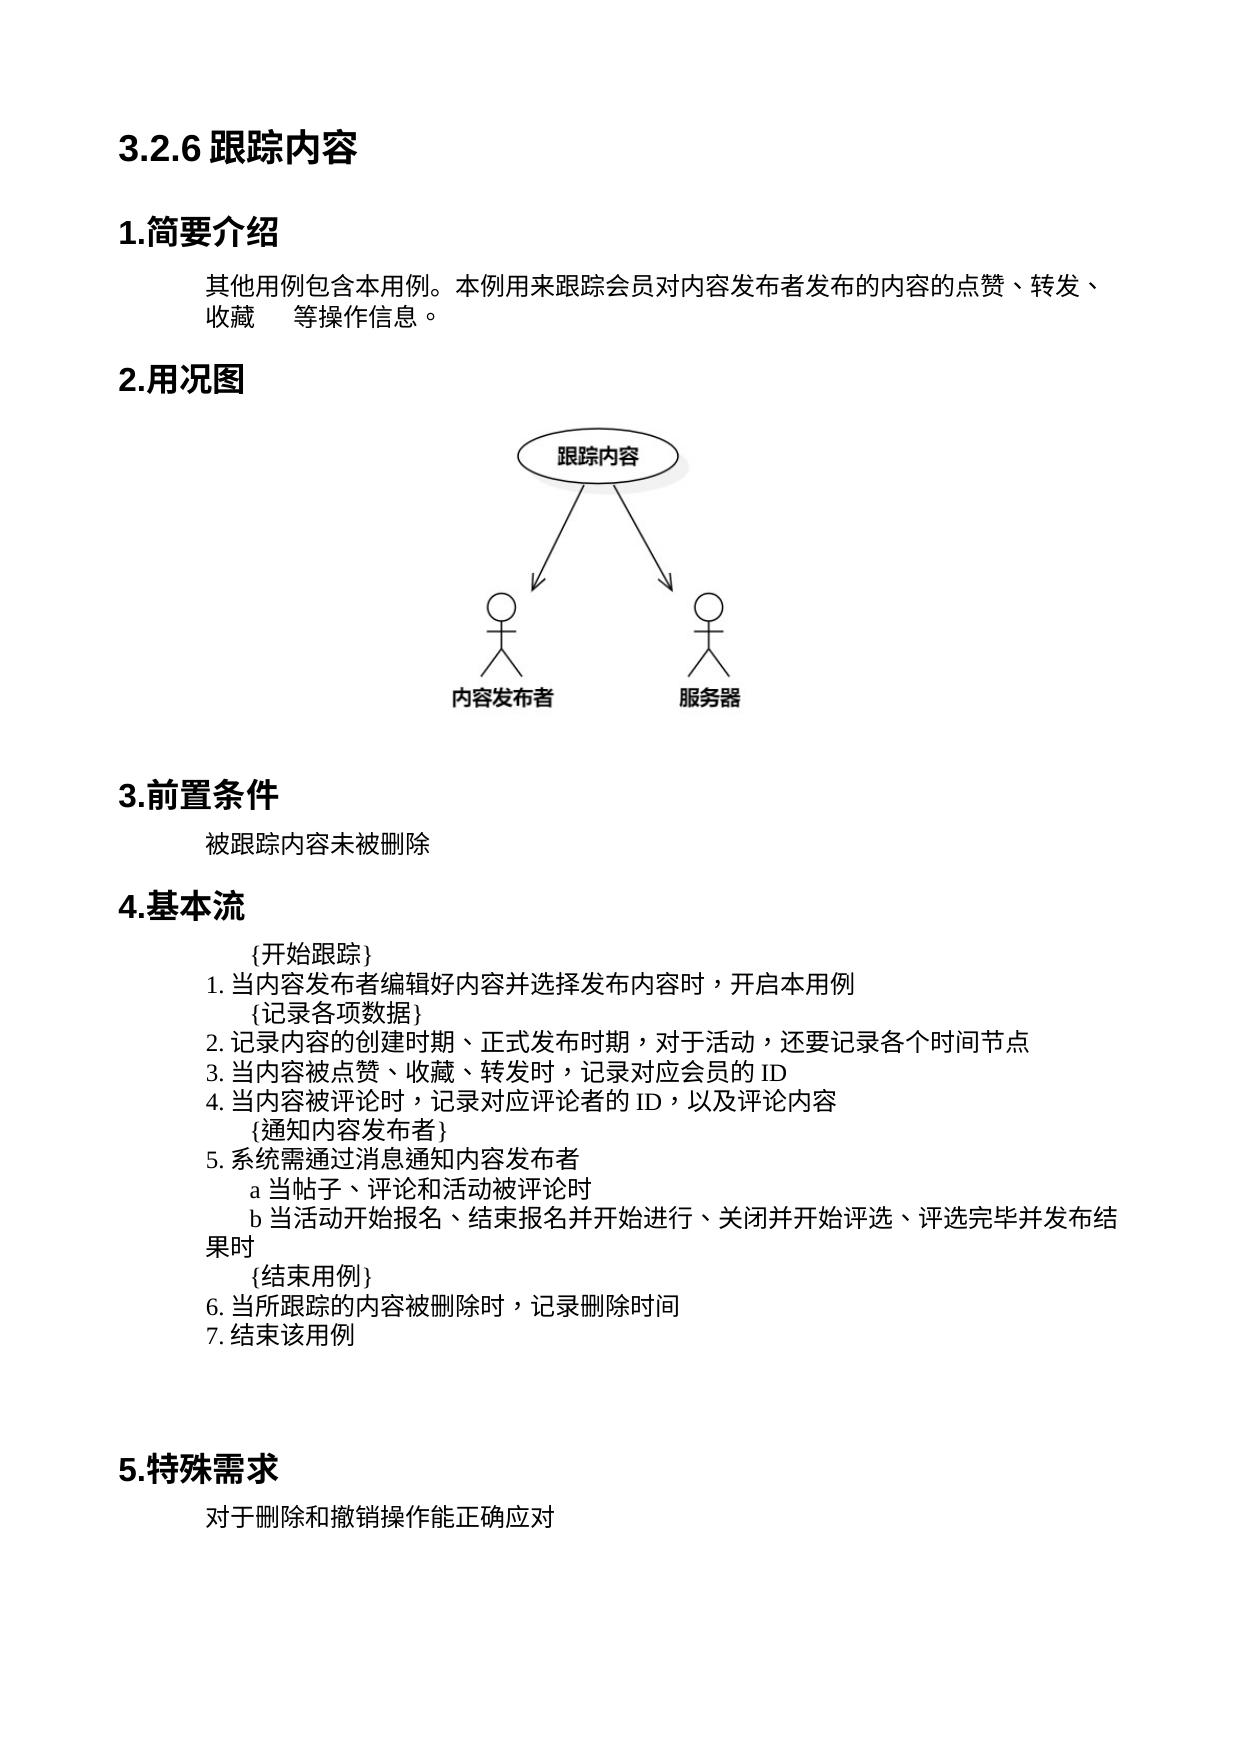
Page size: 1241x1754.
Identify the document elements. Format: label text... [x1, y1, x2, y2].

subtitle 5.特殊需求 [118, 1443, 1122, 1491]
picture [427, 413, 813, 780]
list 当内容被点赞、收藏、转发时，记录对应会员的ID [162, 1058, 1122, 1087]
list 记录内容的创建时期、正式发布时期，对于活动，还要记录各个时间节点 [162, 1028, 1122, 1058]
list 系统需通过消息通知内容发布者 [162, 1145, 1122, 1175]
text {结束用例} [206, 1262, 1122, 1292]
list 当所跟踪的内容被删除时，记录删除时间 [162, 1292, 1122, 1321]
subtitle 3.2.6跟踪内容 [118, 118, 1122, 172]
subtitle 3.前置条件 [118, 769, 1122, 817]
list 结束该用例 [162, 1321, 1122, 1350]
text 其他用例包含本用例。本例用来跟踪会员对内容发布者发布的内容的点赞、转发、 收藏 等操作信息。 [118, 266, 1122, 332]
subtitle 4.基本流 [118, 880, 1122, 928]
text {开始跟踪} [206, 941, 1122, 970]
text 对于删除和撤销操作能正确应对 [162, 1503, 1122, 1533]
text {记录各项数据} [249, 999, 1122, 1028]
subtitle 2.用况图 [118, 353, 1122, 401]
list 当内容被评论时，记录对应评论者的ID，以及评论内容 [162, 1087, 1122, 1116]
text b 当活动开始报名、结束报名并开始进行、关闭并开始评选、评选完毕并发布结果时 [206, 1204, 1122, 1262]
text a 当帖子、评论和活动被评论时 [206, 1175, 1122, 1204]
subtitle 1.简要介绍 [118, 206, 1122, 254]
text {通知内容发布者} [206, 1116, 1122, 1145]
text 被跟踪内容未被删除 [206, 830, 1122, 859]
list 当内容发布者编辑好内容并选择发布内容时，开启本用例 [162, 970, 1122, 999]
